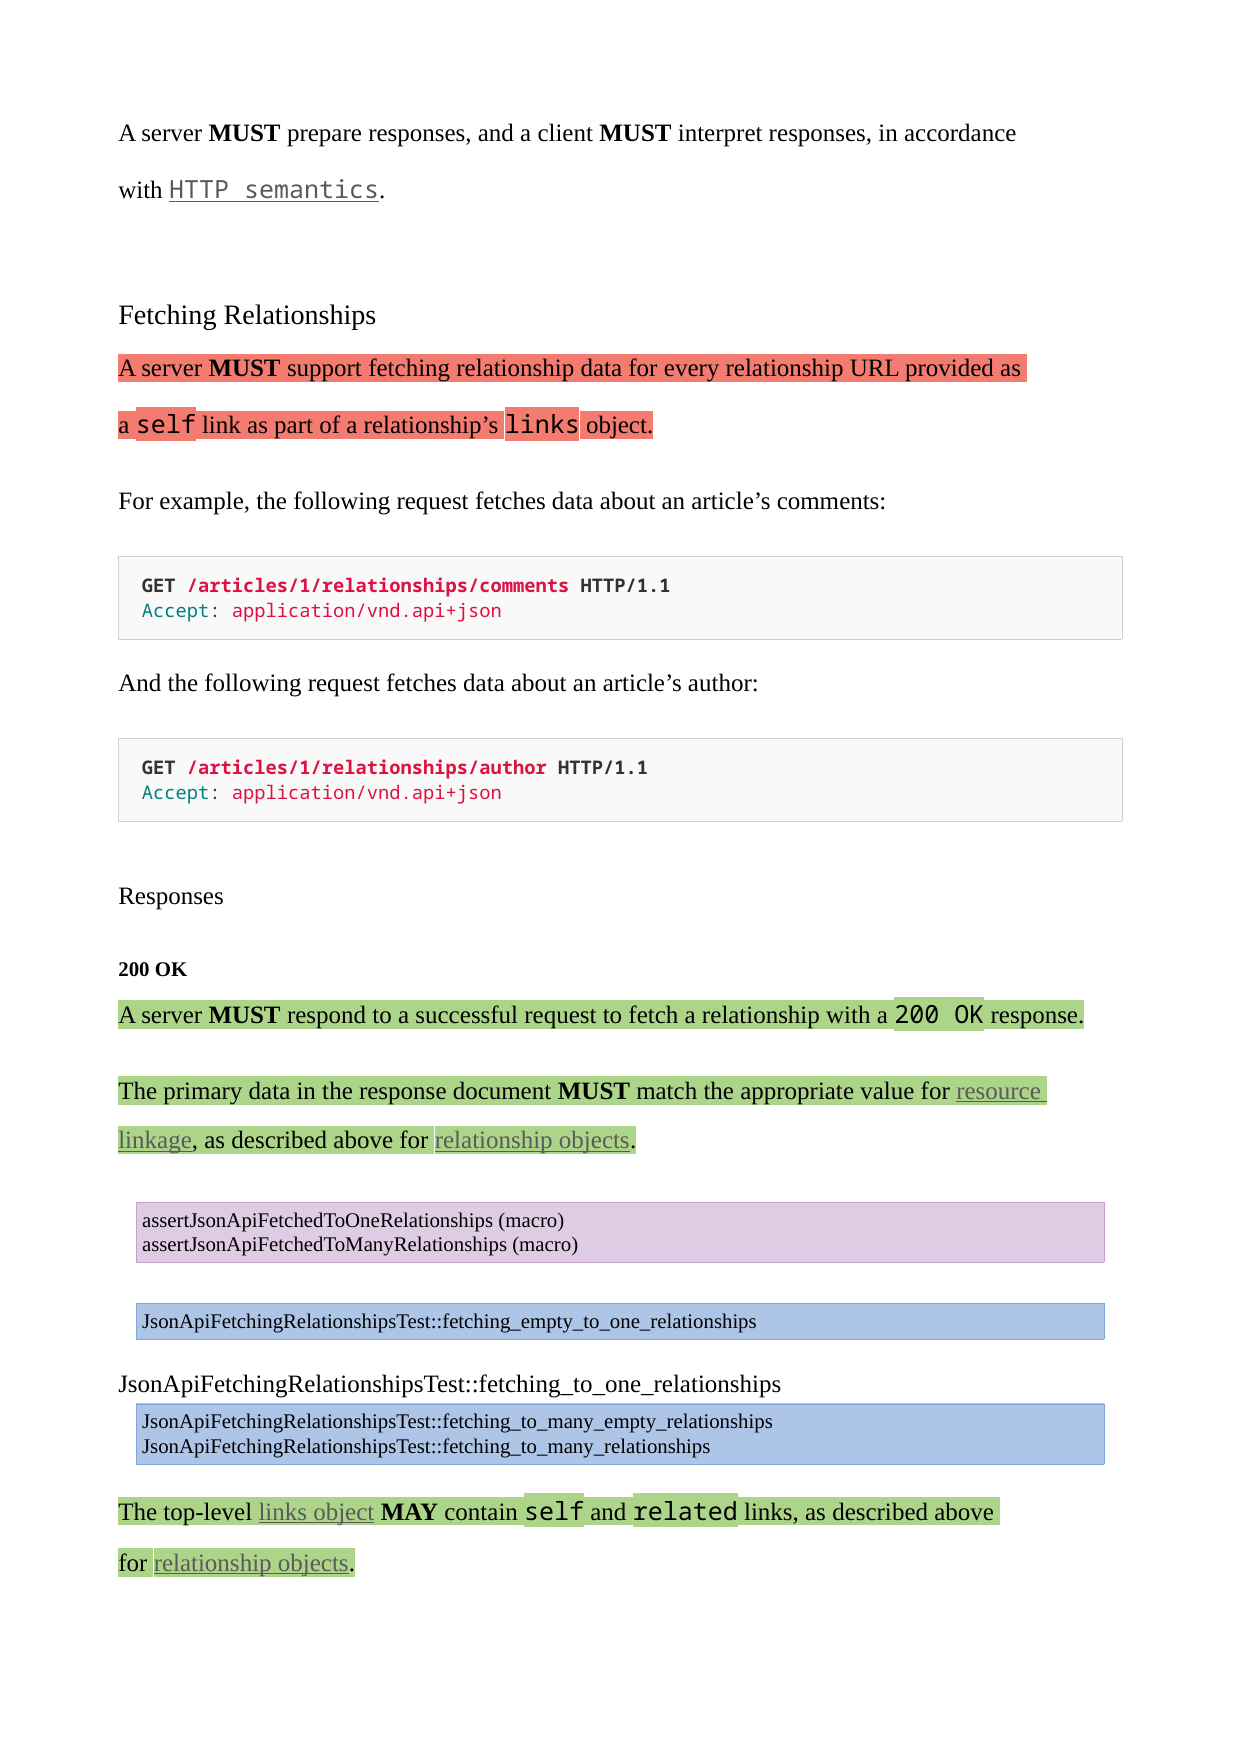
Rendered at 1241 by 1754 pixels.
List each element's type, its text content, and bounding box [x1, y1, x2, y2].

text A server MUST prepare responses, and a client MUST interpret responses, in accordance with HTTP semantics. [118, 118, 1122, 206]
text The top-level links object MAY contain self and related links, as described above for relationship objects. [118, 1493, 1122, 1577]
text And the following request fetches data about an article’s author: [118, 668, 1122, 697]
text Accept: application/vnd.api+json [119, 582, 1122, 639]
text For example, the following request fetches data about an article’s comments: [118, 486, 1122, 515]
text JsonApiFetchingRelationshipsTest::fetching_empty_to_one_relationships [137, 1304, 1104, 1339]
text assertJsonApiFetchedToOneRelationships (macro) [137, 1203, 1104, 1226]
text The primary data in the response document MUST match the appropriate value for resource linkage, as described above for relationship objects. [118, 1076, 1122, 1154]
text A server MUST respond to a successful request to fetch a relationship with a 200 OK response. [118, 997, 1122, 1031]
text JsonApiFetchingRelationshipsTest::fetching_to_one_relationships [118, 1369, 1122, 1397]
text A server MUST support fetching relationship data for every relationship URL provided as a self link as part of a relationship’s links object. [118, 353, 1122, 441]
text JsonApiFetchingRelationshipsTest::fetching_to_many_relationships [137, 1427, 1104, 1464]
text JsonApiFetchingRelationshipsTest::fetching_to_many_empty_relationships [137, 1405, 1104, 1427]
text GET /articles/1/relationships/comments HTTP/1.1 [119, 557, 1122, 582]
text Accept: application/vnd.api+json [119, 764, 1122, 821]
subtitle 200 OK [118, 957, 1122, 981]
text GET /articles/1/relationships/author HTTP/1.1 [119, 739, 1122, 764]
text assertJsonApiFetchedToManyRelationships (macro) [137, 1226, 1104, 1262]
subtitle Fetching Relationships [118, 298, 1122, 330]
subtitle Responses [118, 881, 1122, 910]
